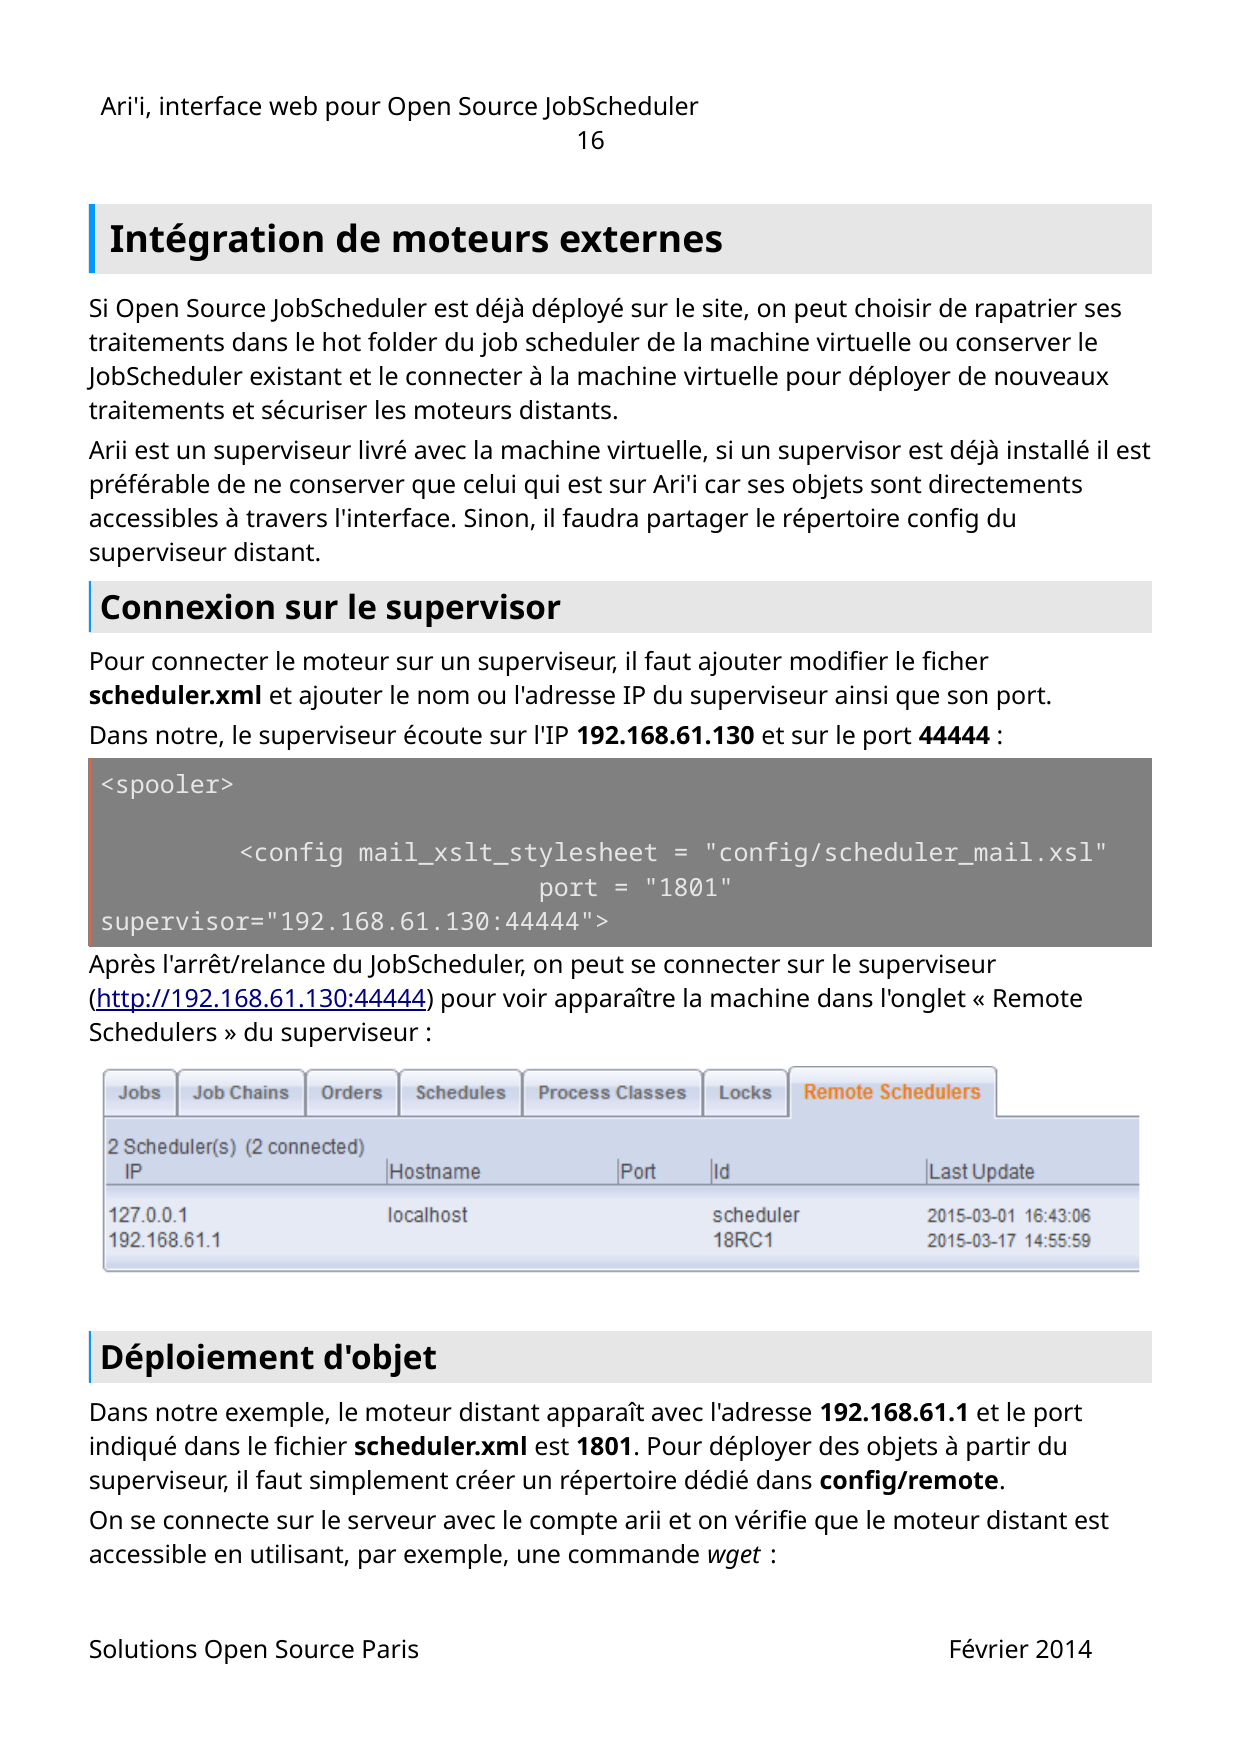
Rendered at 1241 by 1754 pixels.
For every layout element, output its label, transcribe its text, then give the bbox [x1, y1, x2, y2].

text Arii est un superviseur livré avec la machine virtuelle, si un supervisor est déjà installé il est préférable de ne conserver que celui qui est sur Ari'i car ses objets sont directements accessibles à travers l'interface. Sinon, il faudra partager le répertoire config du superviseur distant. [88, 433, 1152, 569]
subtitle Connexion sur le supervisor [91, 582, 1151, 632]
text Après l'arrêt/relance du JobScheduler, on peut se connecter sur le superviseur (http://192.168.61.130:44444) pour voir apparaître la machine dans l'onglet « Remote Schedulers » du superviseur : [88, 946, 1152, 1048]
subtitle Déploiement d'objet [91, 1332, 1151, 1382]
text port = "1801" supervisor="192.168.61.130:44444"> [91, 860, 1151, 946]
picture [100, 1066, 1140, 1274]
text Dans notre, le superviseur écoute sur l'IP 192.168.61.130 et sur le port 44444 : [88, 718, 1152, 752]
text Si Open Source JobScheduler est déjà déployé sur le site, on peut choisir de rapatrier ses traitements dans le hot folder du job scheduler de la machine virtuelle ou conserver le JobScheduler existant et le connecter à la machine virtuelle pour déployer de nouveaux traitements et sécuriser les moteurs distants. [88, 291, 1152, 427]
text Pour connecter le moteur sur un superviseur, il faut ajouter modifier le ficher scheduler.xml et ajouter le nom ou l'adresse IP du superviseur ainsi que son port. [88, 644, 1152, 712]
text <config mail_xslt_stylesheet = "config/scheduler_mail.xsl" [91, 826, 1151, 860]
text Dans notre exemple, le moteur distant apparaît avec l'adresse 192.168.61.1 et le port indiqué dans le fichier scheduler.xml est 1801. Pour déployer des objets à partir du superviseur, il faut simplement créer un répertoire dédié dans config/remote. [88, 1394, 1152, 1496]
subtitle Intégration de moteurs externes [95, 205, 1151, 273]
text On se connecte sur le serveur avec le compte arii et on vérifie que le moteur distant est accessible en utilisant, par exemple, une commande wget : [88, 1502, 1152, 1571]
text <spooler> [91, 759, 1151, 792]
